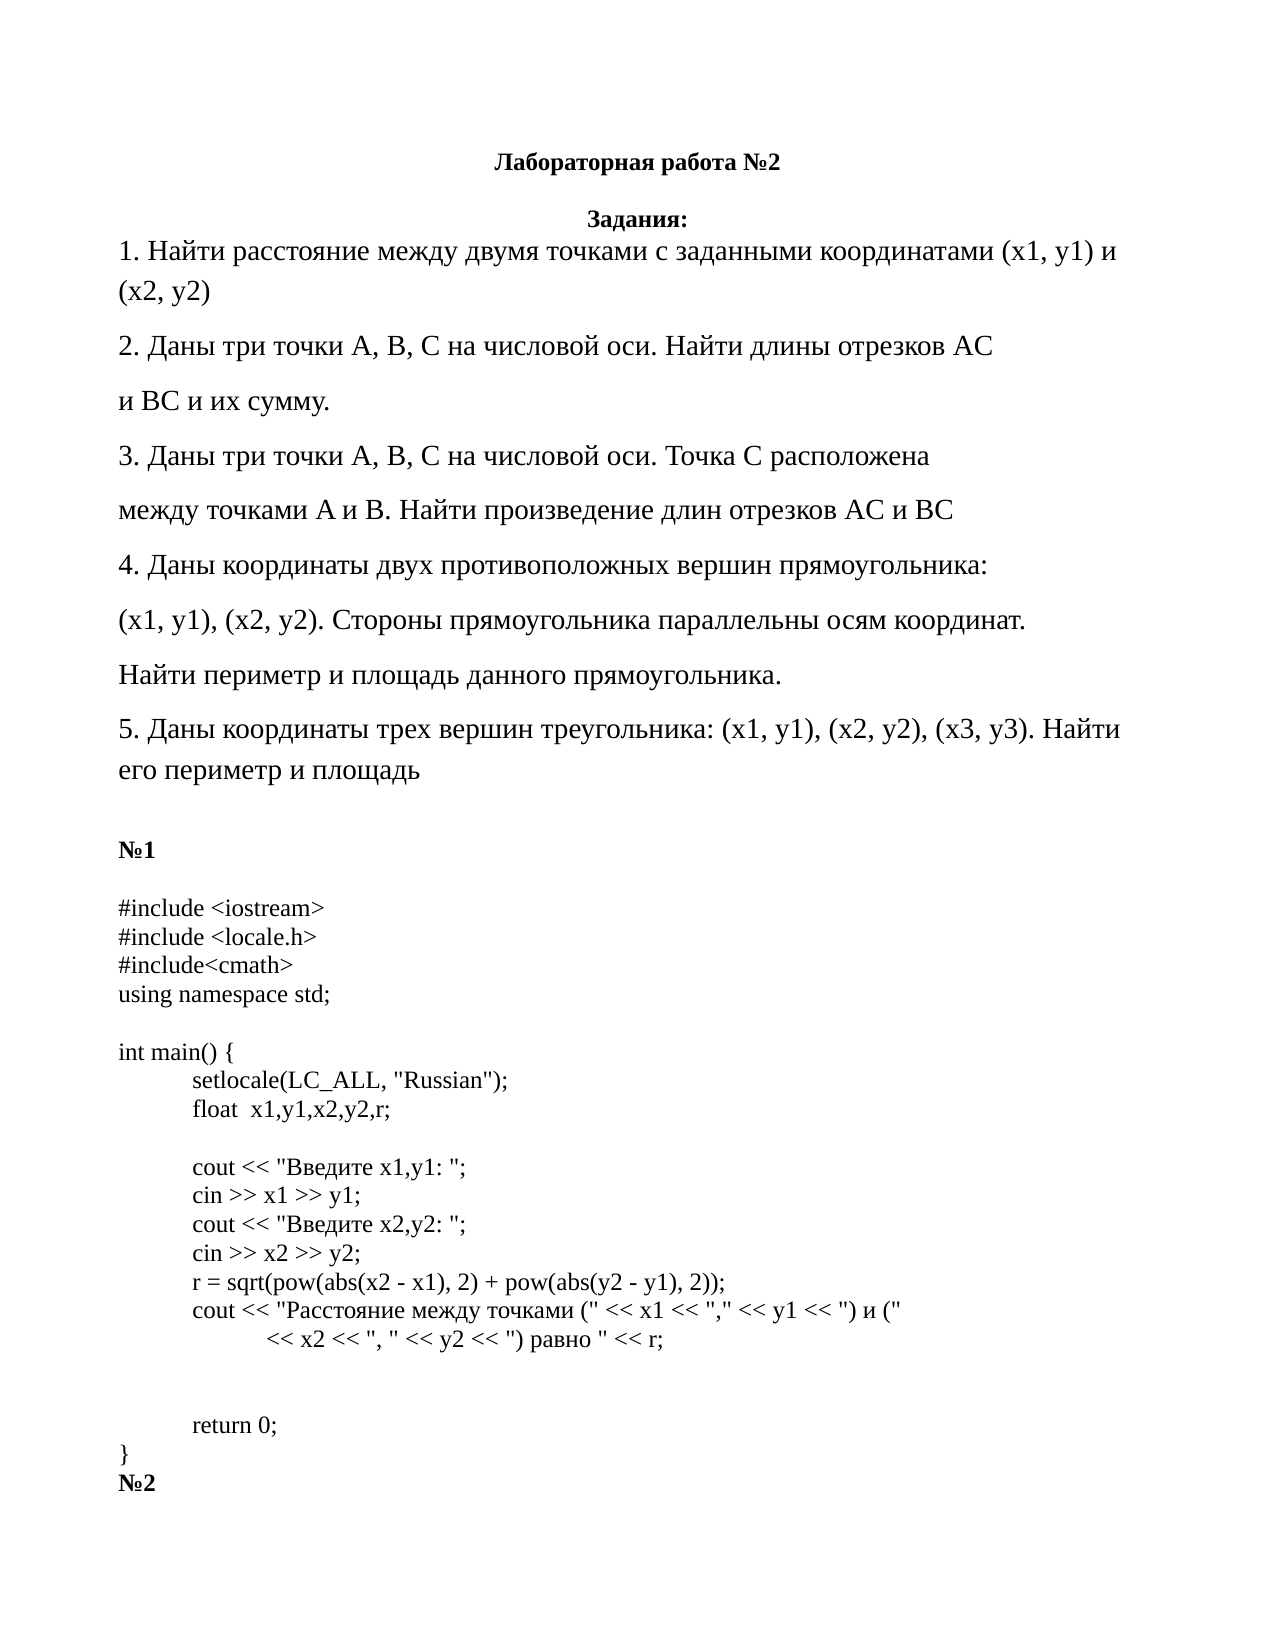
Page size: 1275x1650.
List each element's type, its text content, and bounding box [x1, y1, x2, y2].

text (x1, y1), (x2, y2). Стороны прямоугольника параллельны осям координат. [118, 602, 1157, 636]
text #include <iostream> [118, 893, 1157, 922]
text 4. Даны координаты двух противоположных вершин прямоугольника: [118, 547, 1157, 581]
text float x1,y1,x2,y2,r; [118, 1094, 1157, 1123]
text Найти периметр и площадь данного прямоугольника. [118, 657, 1157, 690]
text return 0; [118, 1410, 1157, 1439]
text setlocale(LC_ALL, "Russian"); [118, 1065, 1157, 1094]
text №2 [118, 1468, 1157, 1497]
text } [118, 1439, 1157, 1468]
text cin >> x1 >> y1; [118, 1180, 1157, 1209]
text << x2 << ", " << y2 << ") равно " << r; [118, 1324, 1157, 1353]
text 2. Даны три точки A, B, C на числовой оси. Найти длины отрезков AC [118, 328, 1157, 362]
text cout << "Расстояние между точками (" << x1 << "," << y1 << ") и (" [118, 1295, 1157, 1324]
text между точками A и B. Найти произведение длин отрезков AC и BC [118, 492, 1157, 526]
text cout << "Введите x2,y2: "; [118, 1209, 1157, 1238]
text №1 [118, 835, 1157, 864]
text и BC и их сумму. [118, 383, 1157, 416]
text Лабораторная работа №2 [118, 147, 1157, 176]
text int main() { [118, 1037, 1157, 1065]
text #include<cmath> [118, 950, 1157, 979]
text cout << "Введите x1,y1: "; [118, 1152, 1157, 1180]
text 5. Даны координаты трех вершин треугольника: (x1, y1), (x2, y2), (x3, y3). Найти его периметр и площадь [118, 712, 1157, 785]
text using namespace std; [118, 979, 1157, 1008]
text Задания: [118, 204, 1157, 233]
text 3. Даны три точки A, B, C на числовой оси. Точка C расположена [118, 438, 1157, 471]
text #include <locale.h> [118, 922, 1157, 950]
text r = sqrt(pow(abs(x2 - x1), 2) + pow(abs(y2 - y1), 2)); [118, 1267, 1157, 1295]
text cin >> x2 >> y2; [118, 1238, 1157, 1267]
text 1. Найти расстояние между двумя точками с заданными координатами (x1, y1) и (x2, y2) [118, 233, 1157, 307]
